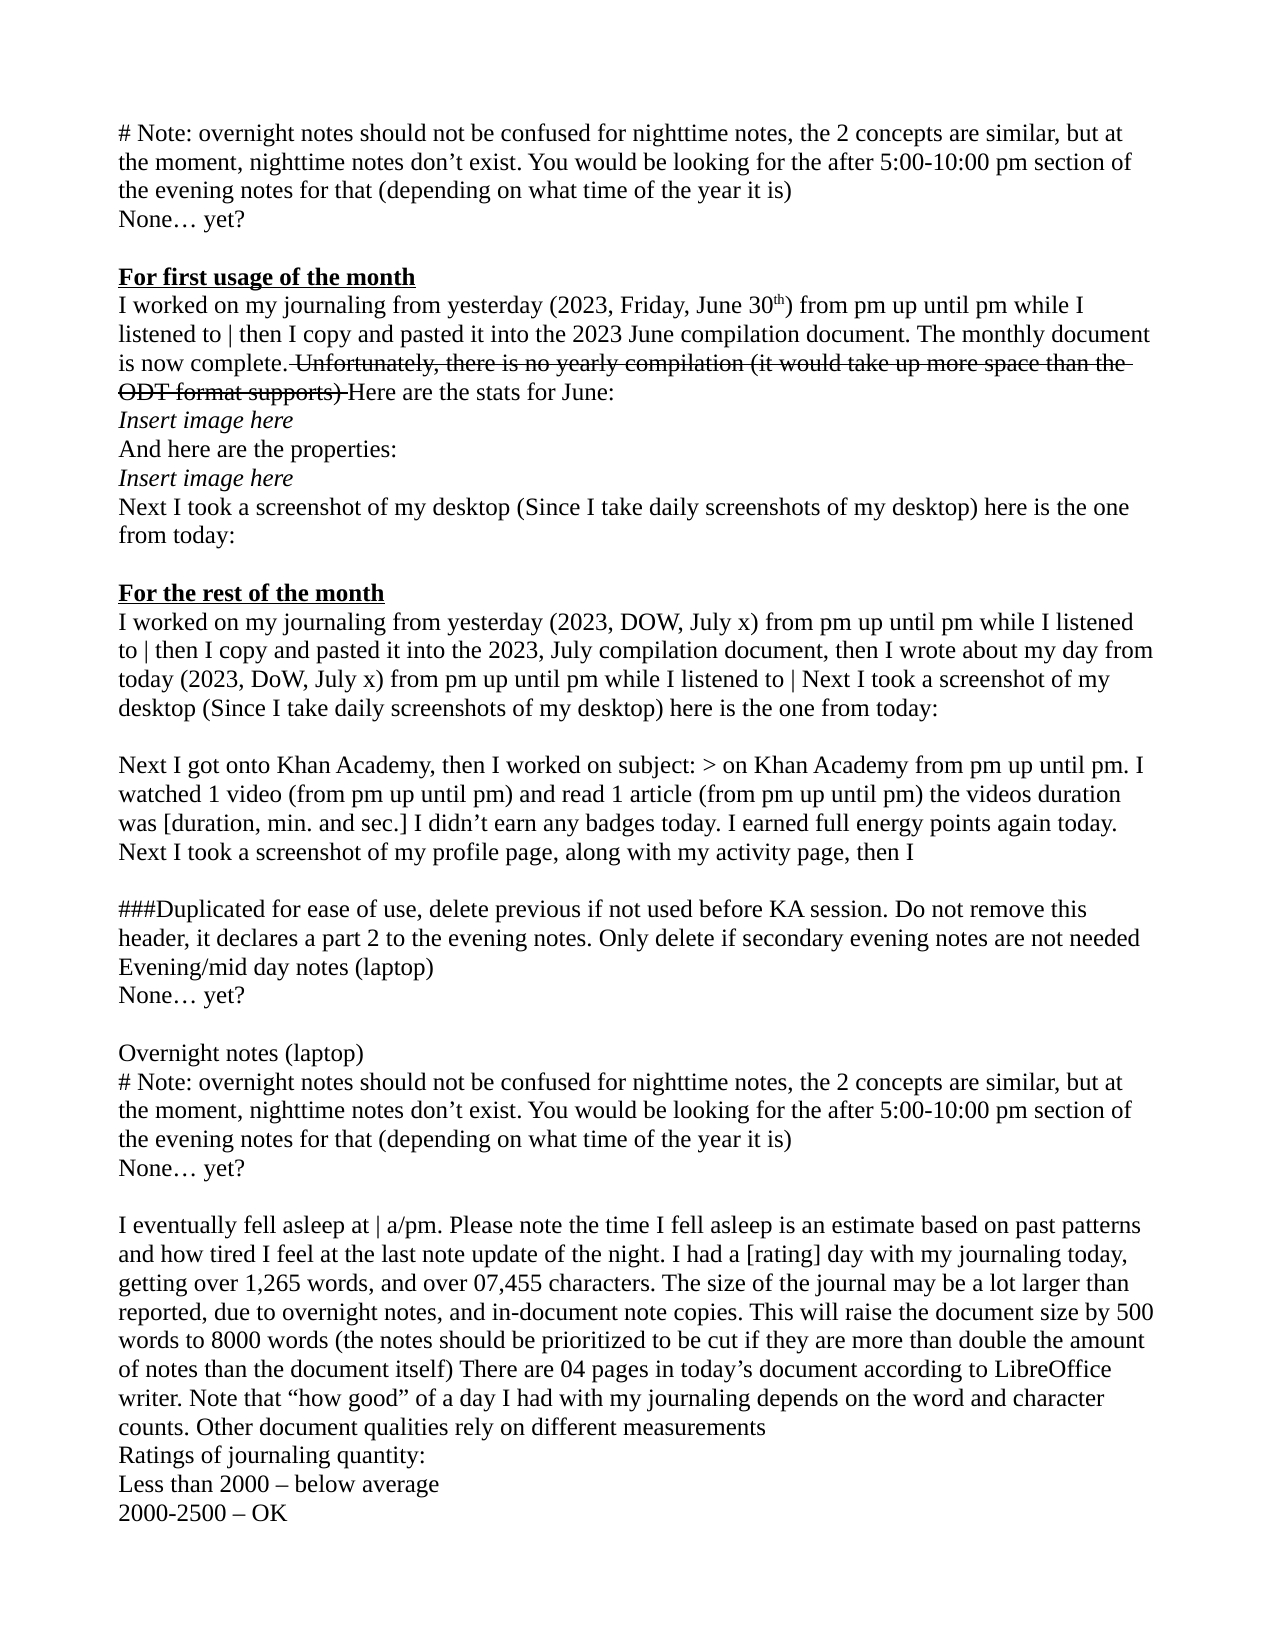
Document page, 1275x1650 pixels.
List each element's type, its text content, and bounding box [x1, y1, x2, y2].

text ###Duplicated for ease of use, delete previous if not used before KA session. Do not remove this header, it declares a part 2 to the evening notes. Only delete if secondary evening notes are not needed [118, 894, 1157, 952]
text Less than 2000 – below average [118, 1469, 1157, 1498]
text And here are the properties: [118, 434, 1157, 463]
text # Note: overnight notes should not be confused for nighttime notes, the 2 concepts are similar, but at the moment, nighttime notes don’t exist. You would be looking for the after 5:00-10:00 pm section of the evening notes for that (depending on what time of the year it is) [118, 1067, 1157, 1153]
text Overnight notes (laptop) [118, 1038, 1157, 1067]
text None… yet? [118, 1153, 1157, 1182]
text I worked on my journaling from yesterday (2023, DOW, July x) from pm up until pm while I listened to | then I copy and pasted it into the 2023, July compilation document, then I wrote about my day from today (2023, DoW, July x) from pm up until pm while I listened to | Next I took a screenshot of my desktop (Since I take daily screenshots of my desktop) here is the one from today: [118, 607, 1157, 722]
text None… yet? [118, 981, 1157, 1009]
text Insert image here [118, 406, 1157, 434]
text # Note: overnight notes should not be confused for nighttime notes, the 2 concepts are similar, but at the moment, nighttime notes don’t exist. You would be looking for the after 5:00-10:00 pm section of the evening notes for that (depending on what time of the year it is) [118, 118, 1157, 204]
text I eventually fell asleep at | a/pm. Please note the time I fell asleep is an estimate based on past patterns and how tired I feel at the last note update of the night. I had a [rating] day with my journaling today, getting over 1,265 words, and over 07,455 characters. The size of the journal may be a lot larger than reported, due to overnight notes, and in-document note copies. This will raise the document size by 500 words to 8000 words (the notes should be prioritized to be cut if they are more than double the amount of notes than the document itself) There are 04 pages in today’s document according to LibreOffice writer. Note that “how good” of a day I had with my journaling depends on the word and character counts. Other document qualities rely on different measurements [118, 1211, 1157, 1441]
text None… yet? [118, 204, 1157, 233]
text Next I took a screenshot of my desktop (Since I take daily screenshots of my desktop) here is the one from today: [118, 492, 1157, 549]
text Insert image here [118, 463, 1157, 492]
text Next I got onto Khan Academy, then I worked on subject: > on Khan Academy from pm up until pm. I watched 1 video (from pm up until pm) and read 1 article (from pm up until pm) the videos duration was [duration, min. and sec.] I didn’t earn any badges today. I earned full energy points again today. Next I took a screenshot of my profile page, along with my activity page, then I [118, 751, 1157, 866]
text Evening/mid day notes (laptop) [118, 952, 1157, 981]
text 2000-2500 – OK [118, 1498, 1157, 1527]
text For first usage of the month [118, 262, 1157, 291]
text I worked on my journaling from yesterday (2023, Friday, June 30th) from pm up until pm while I listened to | then I copy and pasted it into the 2023 June compilation document. The monthly document is now complete. Unfortunately, there is no yearly compilation (it would take up more space than the ODT format supports) Here are the stats for June: [118, 291, 1157, 406]
text Ratings of journaling quantity: [118, 1441, 1157, 1469]
text For the rest of the month [118, 578, 1157, 607]
